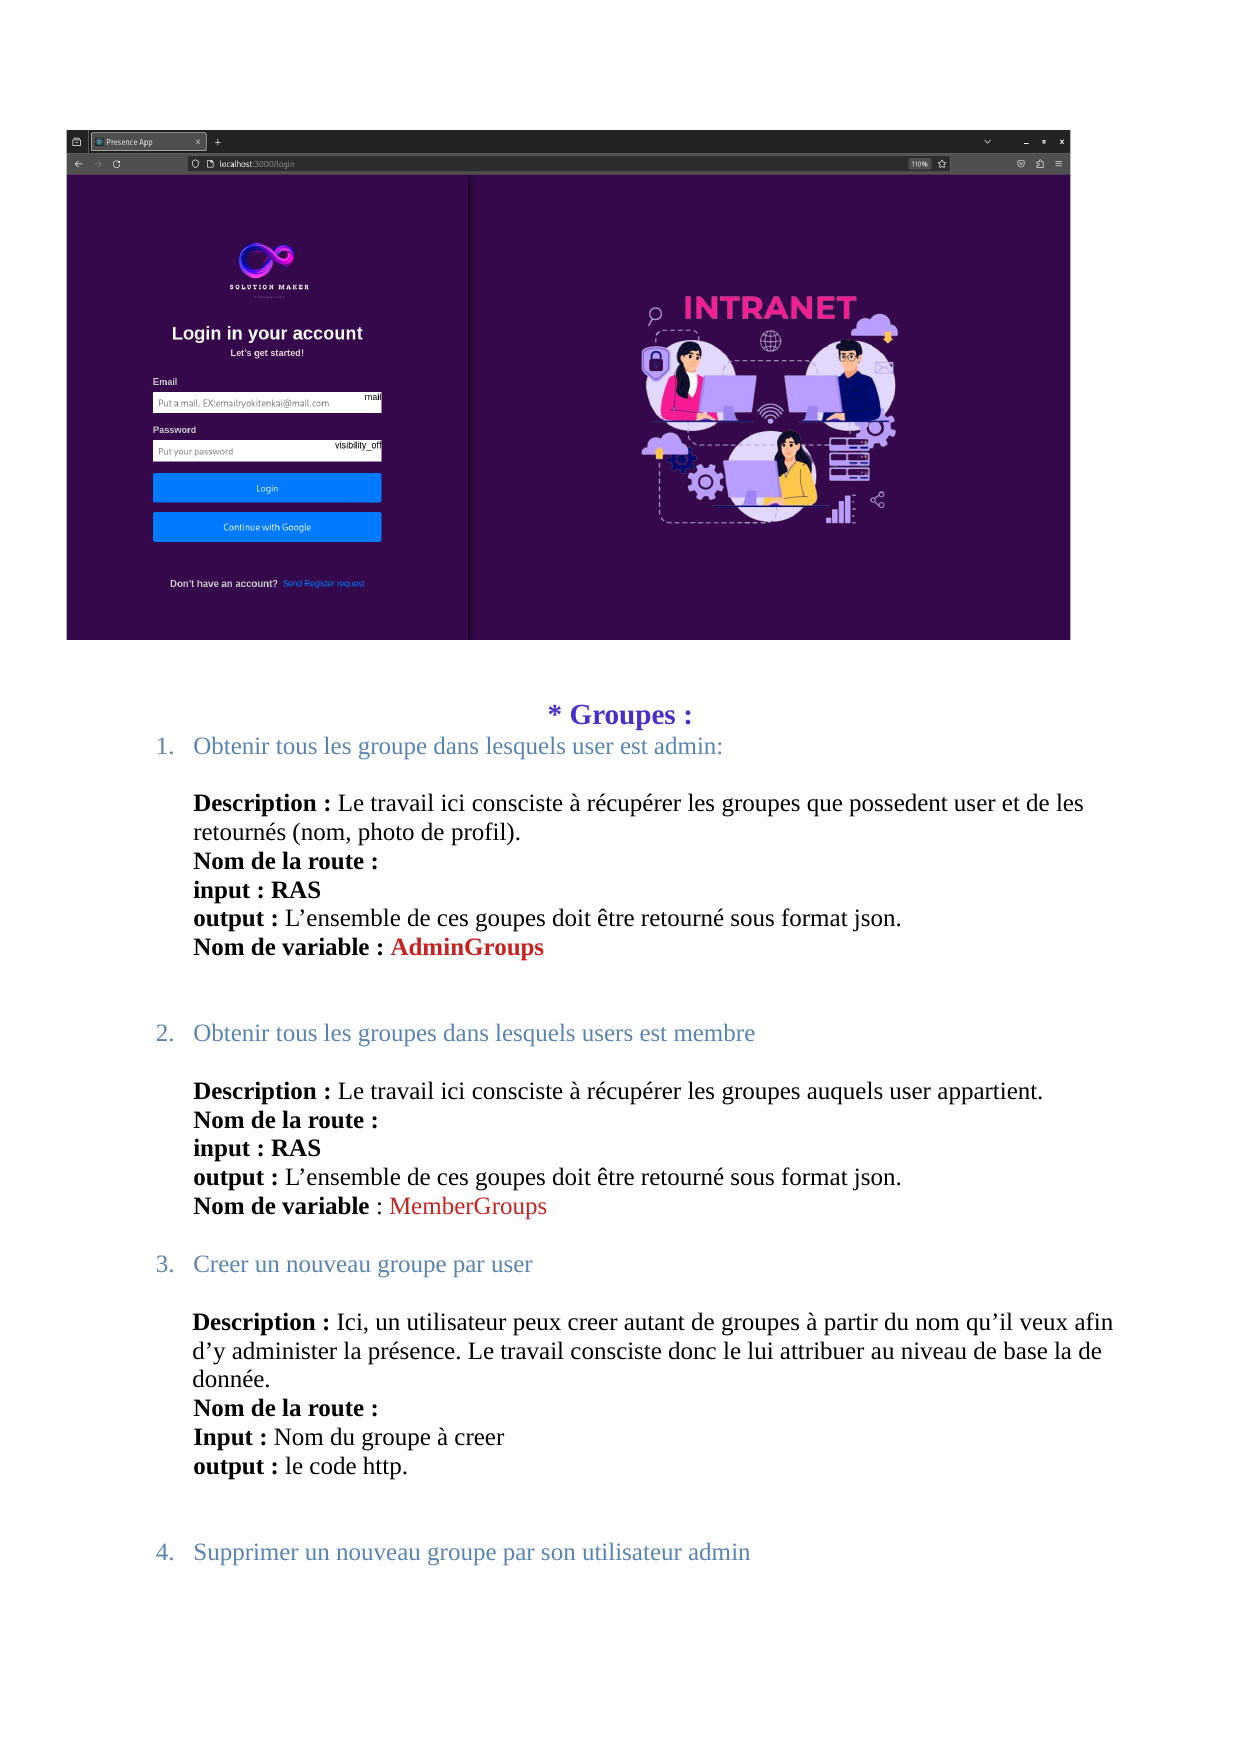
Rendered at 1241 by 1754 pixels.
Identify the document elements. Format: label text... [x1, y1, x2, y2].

list output : L’ensemble de ces goupes doit être retourné sous format json. [156, 1162, 1122, 1191]
text * Groupes : [118, 697, 1122, 731]
list output : L’ensemble de ces goupes doit être retourné sous format json. [156, 903, 1122, 932]
picture [66, 130, 1071, 640]
list output : le code http. [156, 1451, 1122, 1479]
list Nom de la route : [156, 846, 1122, 875]
list Nom de la route : [156, 1393, 1122, 1422]
list input : RAS [156, 875, 1122, 903]
list Nom de variable : AdminGroups [156, 932, 1122, 961]
list Description : Le travail ici consciste à récupérer les groupes auquels user appartient. [156, 1076, 1122, 1105]
list Obtenir tous les groupe dans lesquels user est admin: [156, 731, 1122, 760]
list Description : Le travail ici consciste à récupérer les groupes que possedent user et de les retournés (nom, photo de profil). [156, 788, 1122, 846]
list Creer un nouveau groupe par user [156, 1249, 1122, 1278]
text Description : Ici, un utilisateur peux creer autant de groupes à partir du nom qu’il veux afin d’y administer la présence. Le travail consciste donc le lui attribuer au niveau de base la de donnée. [118, 1307, 1122, 1393]
list Obtenir tous les groupes dans lesquels users est membre [156, 1018, 1122, 1047]
list Supprimer un nouveau groupe par son utilisateur admin [156, 1537, 1122, 1566]
list Nom de la route : [156, 1105, 1122, 1133]
list input : RAS [156, 1133, 1122, 1162]
list Nom de variable : MemberGroups [156, 1191, 1122, 1220]
list Input : Nom du groupe à creer [156, 1422, 1122, 1451]
